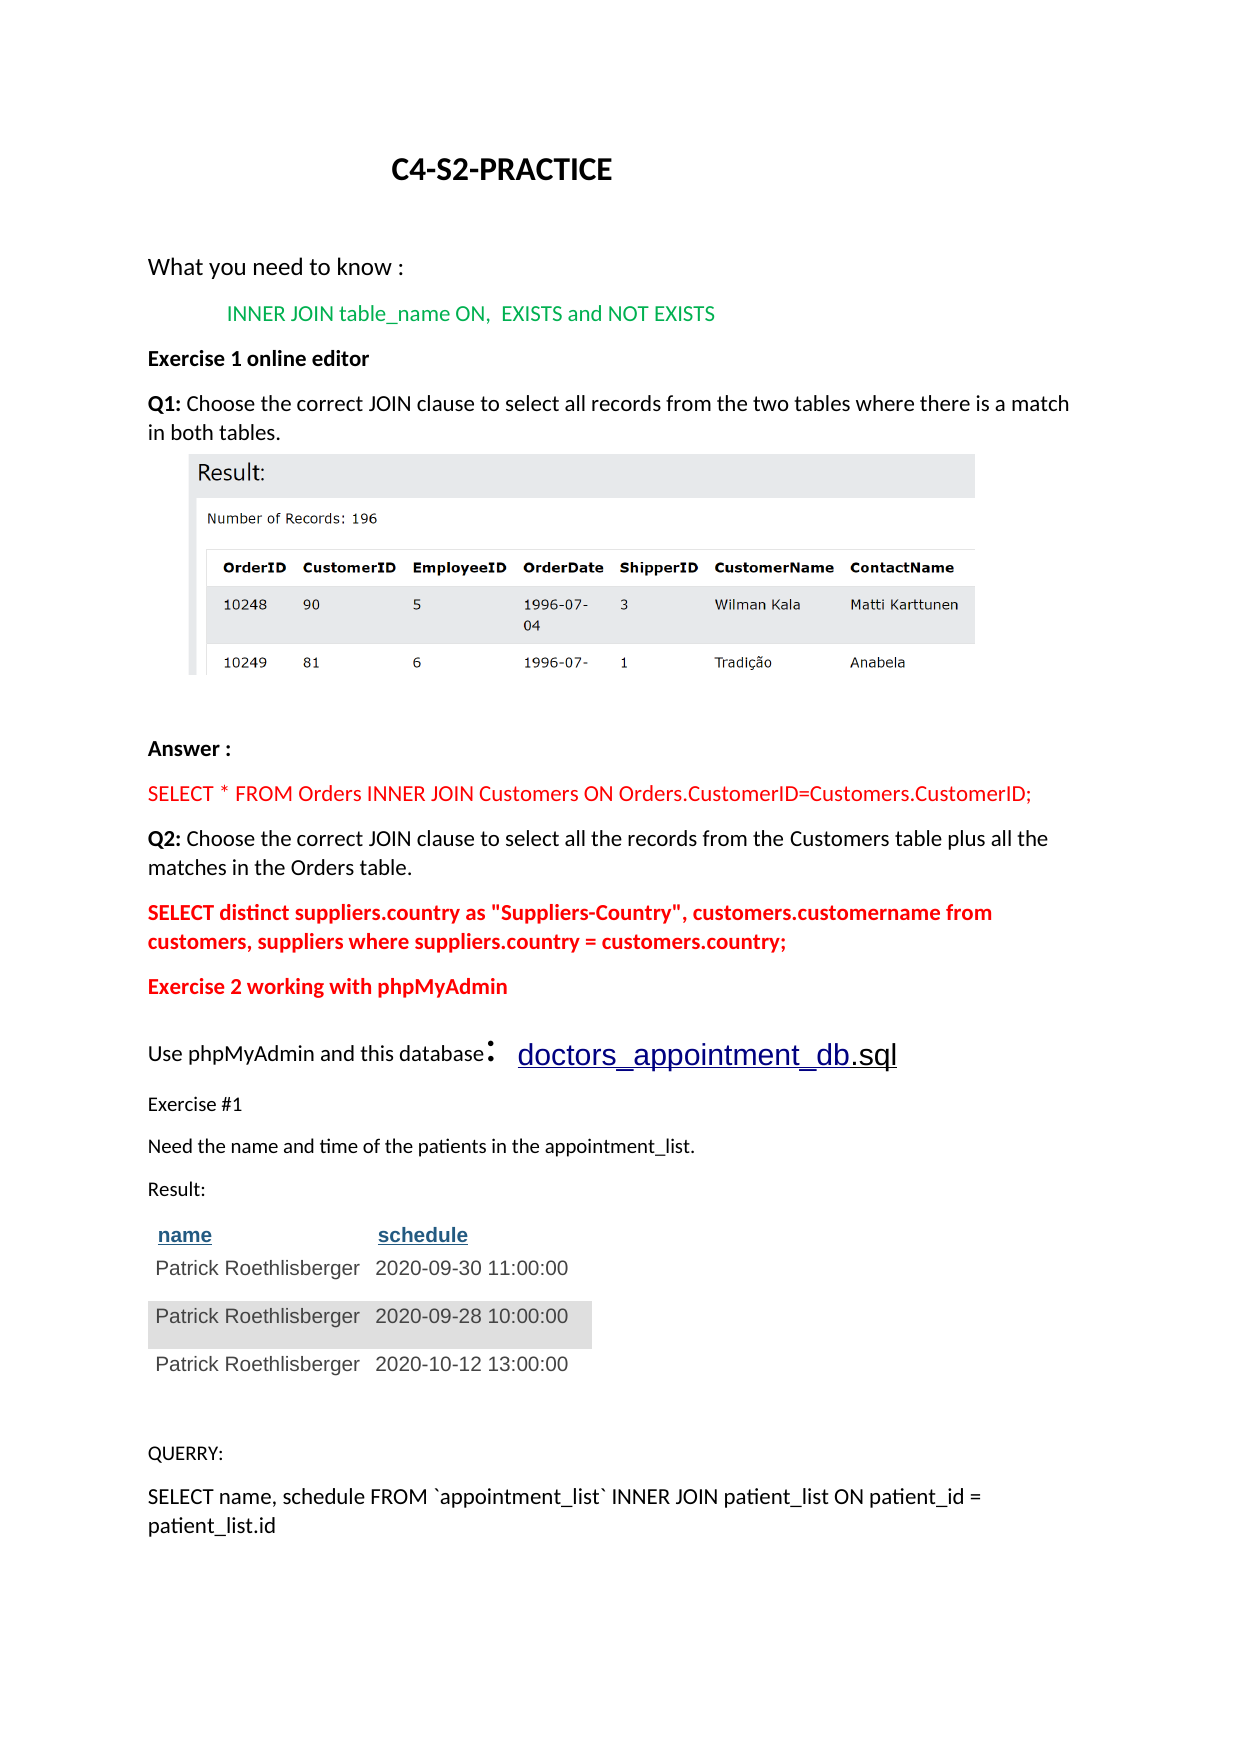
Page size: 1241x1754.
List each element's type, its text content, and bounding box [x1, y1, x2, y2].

text SELECT distinct suppliers.country as "Suppliers-Country", customers.customername from customers, suppliers where suppliers.country = customers.country; [148, 898, 1093, 955]
table_header [577, 1218, 592, 1253]
text Need the name and time of the patients in the appointment_list. [148, 1133, 1093, 1159]
table_cell 2020-10-12 13:00:00 [368, 1349, 576, 1397]
table_cell [576, 1253, 592, 1301]
table_cell Patrick Roethlisberger [148, 1349, 368, 1397]
table_cell [576, 1301, 592, 1349]
text What you need to know : [148, 251, 1093, 281]
text Exercise 2 working with phpMyAdmin [148, 972, 1093, 1000]
text C4-S2-PRACTICE [295, 148, 1093, 188]
text Result: [148, 1176, 1093, 1201]
table_cell 2020-09-28 10:00:00 [368, 1301, 576, 1349]
table_cell Patrick Roethlisberger [148, 1301, 368, 1349]
table_cell 2020-09-30 11:00:00 [368, 1253, 576, 1301]
text Exercise #1 [148, 1091, 1093, 1116]
text INNER JOIN table_name ON, EXISTS and NOT EXISTS [148, 299, 1093, 327]
text Exercise 1 online editor [148, 344, 1093, 372]
table_header schedule [368, 1218, 575, 1253]
text Q1: Choose the correct JOIN clause to select all records from the two tables where there is a match in both tables. [148, 389, 1093, 446]
table_header name [148, 1218, 367, 1253]
table_cell Patrick Roethlisberger [148, 1253, 368, 1301]
text Answer : [148, 734, 1093, 762]
text Q2: Choose the correct JOIN clause to select all the records from the Customers table plus all the matches in the Orders table. [148, 824, 1093, 881]
table_cell [576, 1349, 592, 1397]
text SELECT * FROM Orders INNER JOIN Customers ON Orders.CustomerID=Customers.CustomerID; [148, 779, 1093, 807]
text SELECT name, schedule FROM `appointment_list` INNER JOIN patient_list ON patient_id = patient_list.id [148, 1482, 1093, 1539]
text Use phpMyAdmin and this database: doctors_appointment_db.sql [148, 1017, 1093, 1073]
text QUERRY: [148, 1440, 1093, 1465]
